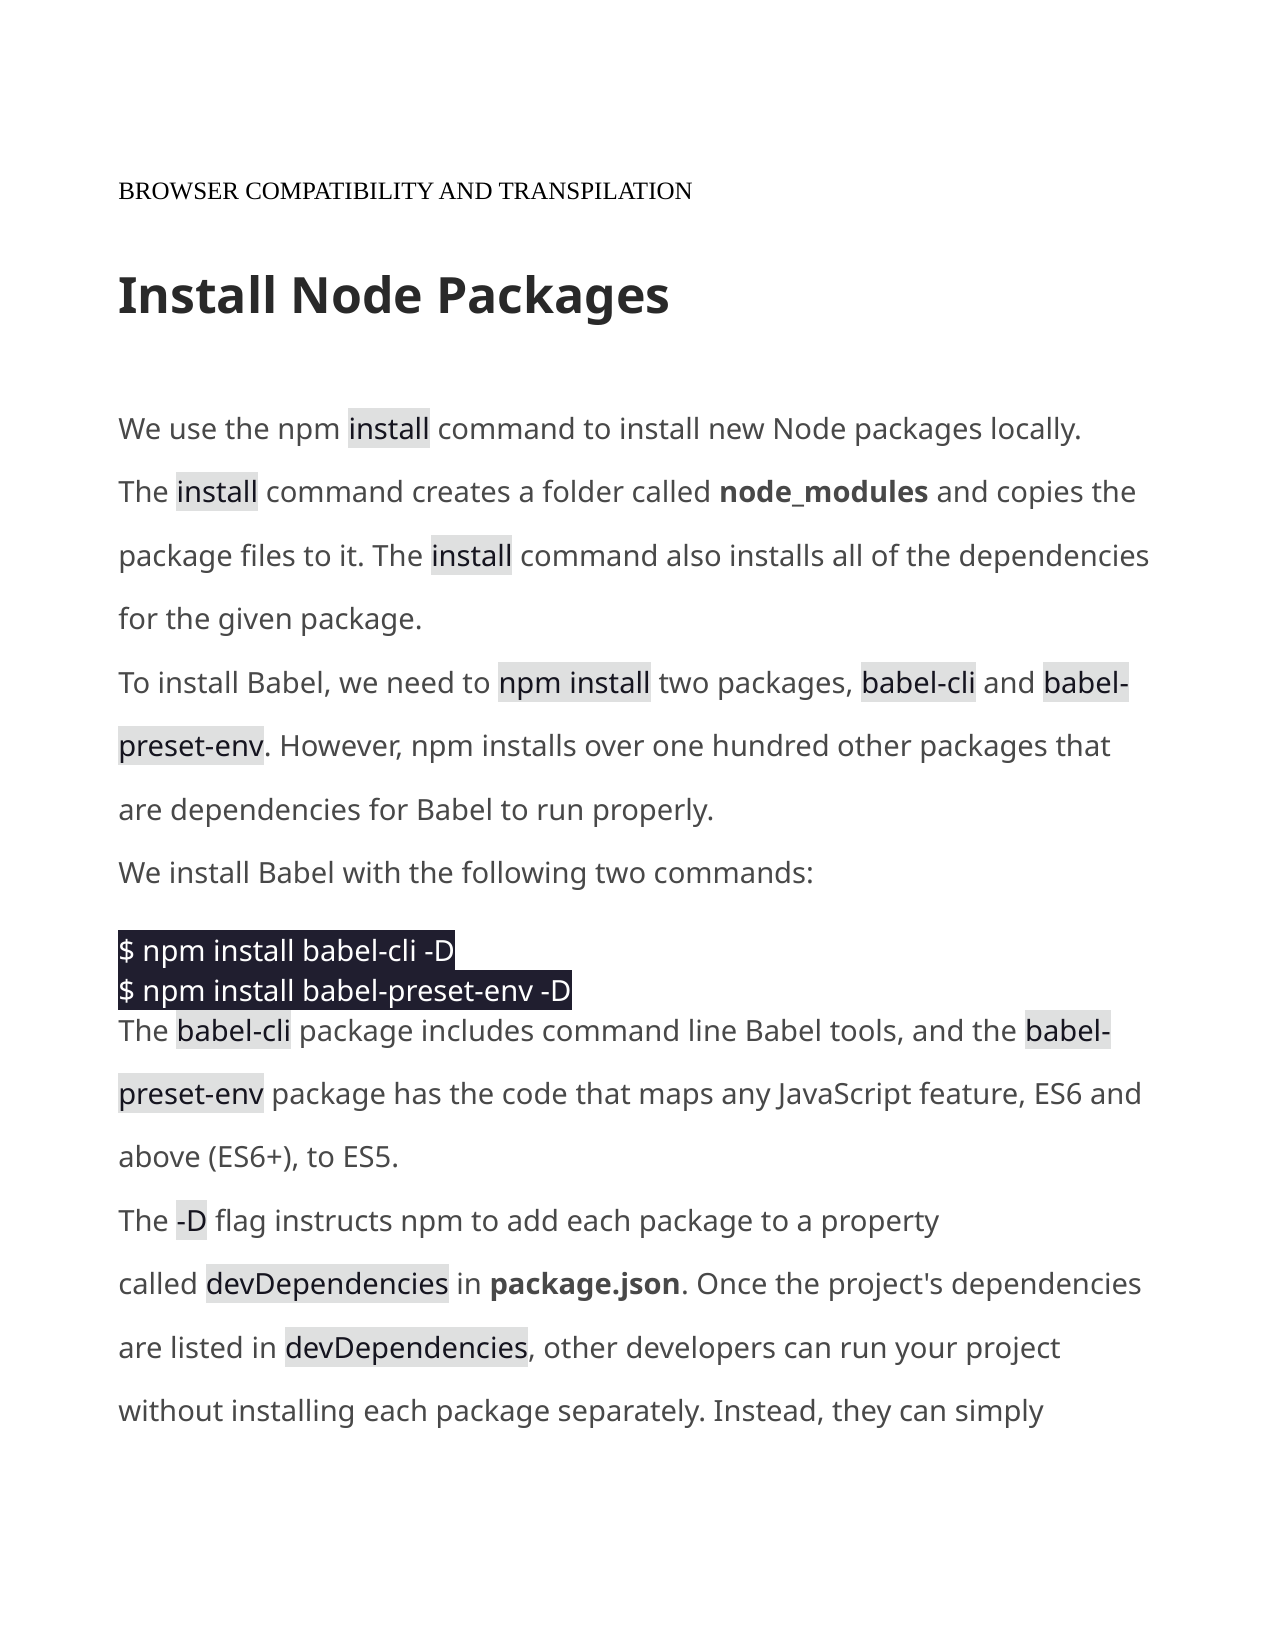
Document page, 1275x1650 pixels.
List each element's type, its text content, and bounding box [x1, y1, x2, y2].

text The -D flag instructs npm to add each package to a property called devDependencies in package.json. Once the project's dependencies are listed in devDependencies, other developers can run your project without installing each package separately. Instead, they can simply [118, 1200, 1157, 1430]
subtitle Install Node Packages [118, 259, 1157, 328]
text To install Babel, we need to npm install two packages, babel-cli and babel-preset-env. However, npm installs over one hundred other packages that are dependencies for Babel to run properly. [118, 662, 1157, 829]
text $ npm install babel-preset-env -D [118, 970, 1157, 1010]
text We use the npm install command to install new Node packages locally. The install command creates a folder called node_modules and copies the package files to it. The install command also installs all of the dependencies for the given package. [118, 408, 1157, 638]
text We install Babel with the following two commands: [118, 852, 1157, 892]
text $ npm install babel-cli -D [118, 930, 1157, 970]
text The babel-cli package includes command line Babel tools, and the babel-preset-env package has the code that maps any JavaScript feature, ES6 and above (ES6+), to ES5. [118, 1010, 1157, 1176]
text BROWSER COMPATIBILITY AND TRANSPILATION [118, 176, 1157, 205]
